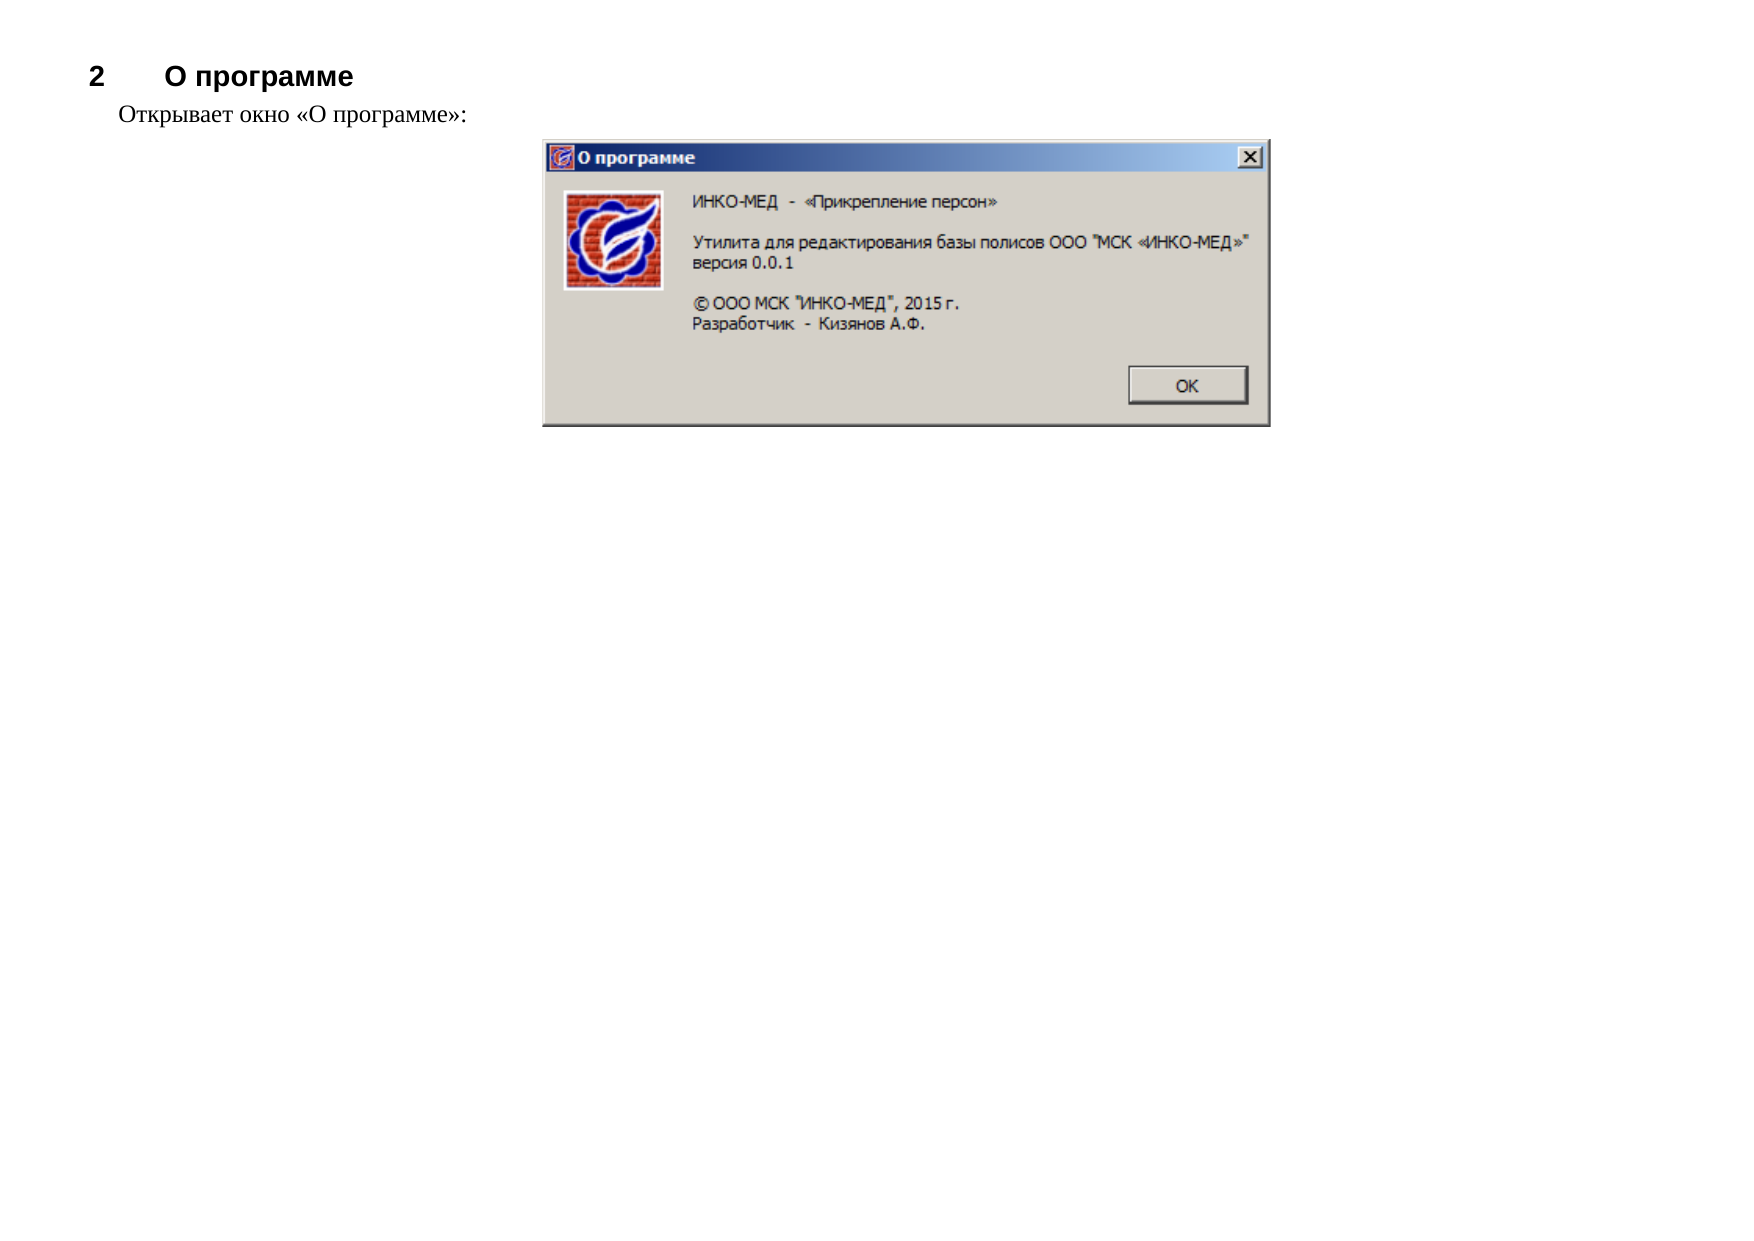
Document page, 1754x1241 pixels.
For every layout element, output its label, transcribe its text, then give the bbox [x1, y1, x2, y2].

text Открывает окно «О программе»: [59, 99, 1695, 128]
picture [542, 139, 1271, 427]
subtitle О программе [59, 59, 1695, 93]
